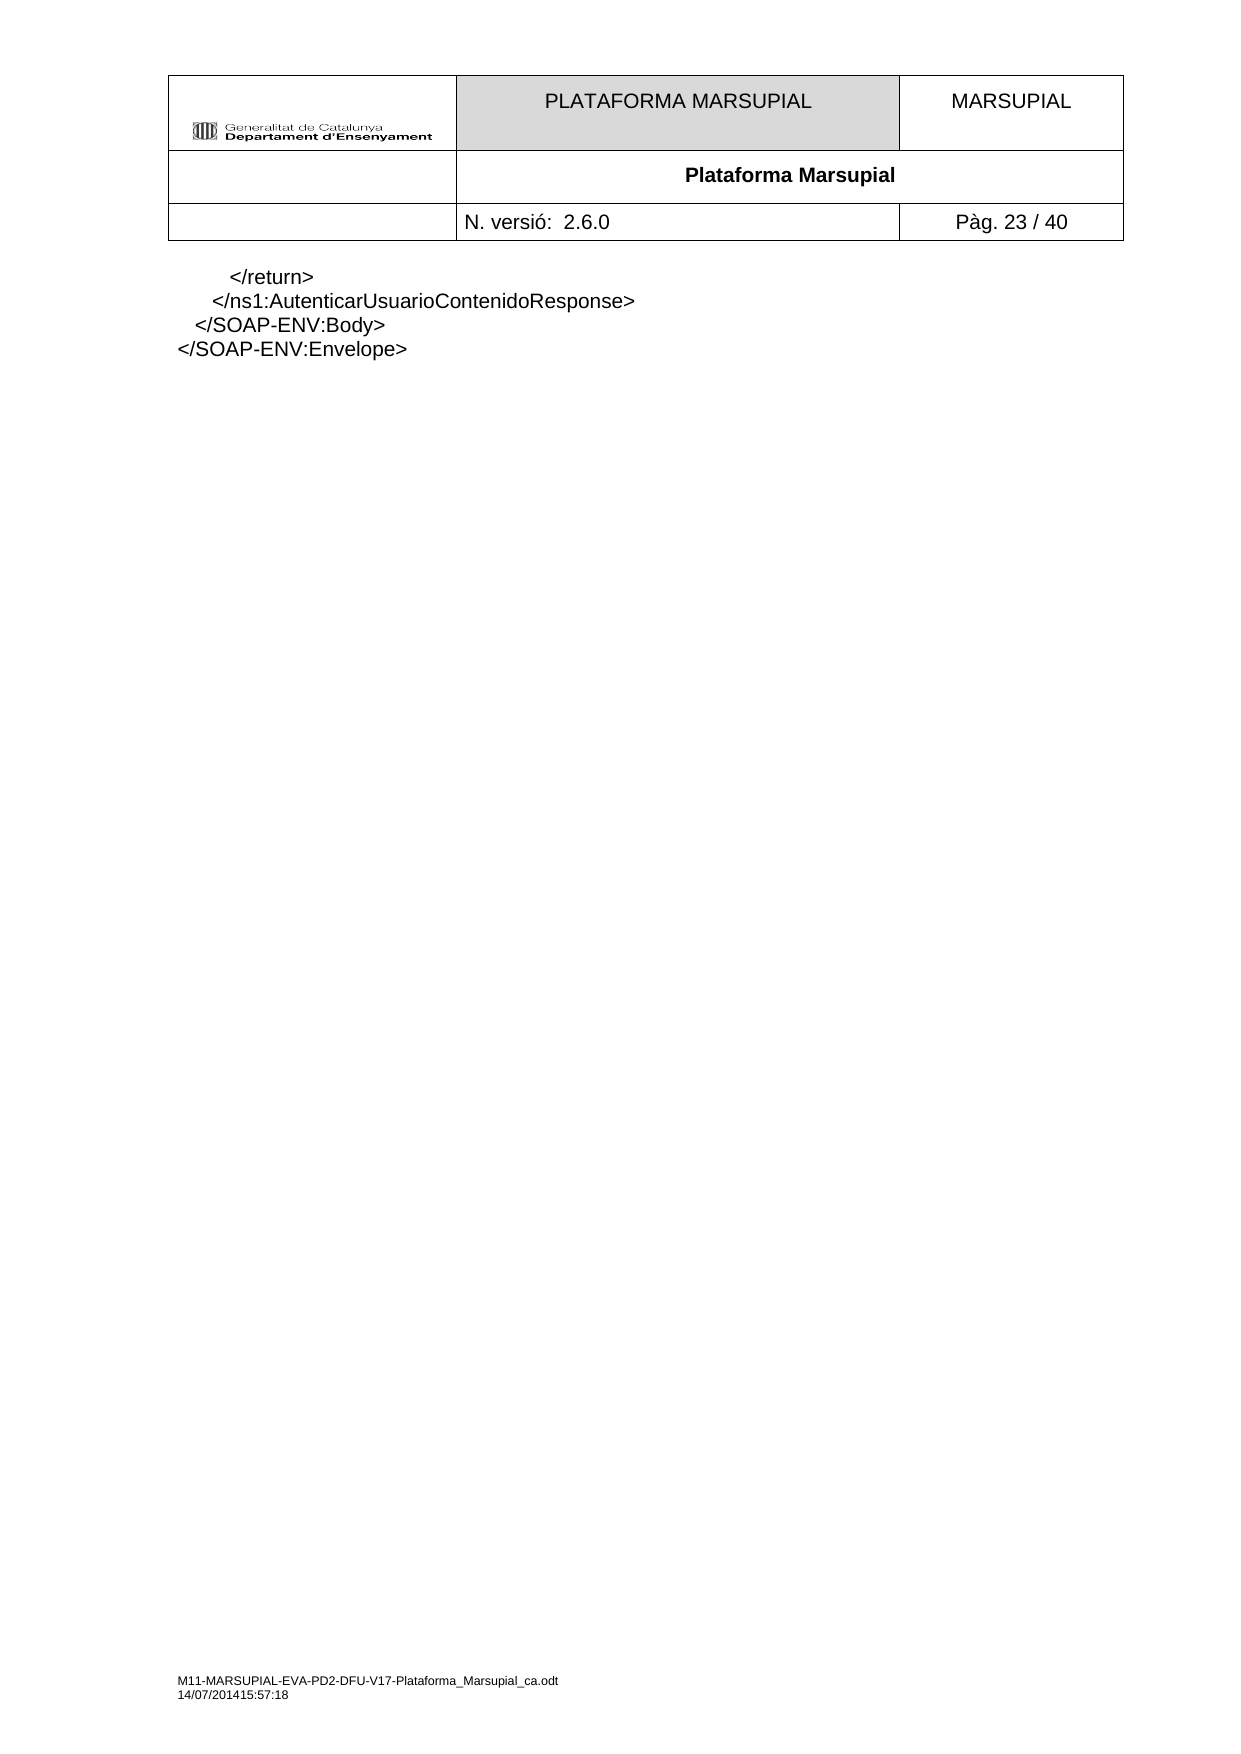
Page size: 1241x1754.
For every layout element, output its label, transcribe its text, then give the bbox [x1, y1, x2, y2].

text </SOAP-ENV:Body> [177, 313, 1122, 337]
text </SOAP-ENV:Envelope> [177, 337, 1122, 361]
text </return> [177, 265, 1122, 289]
text </ns1:AutenticarUsuarioContenidoResponse> [177, 289, 1122, 313]
